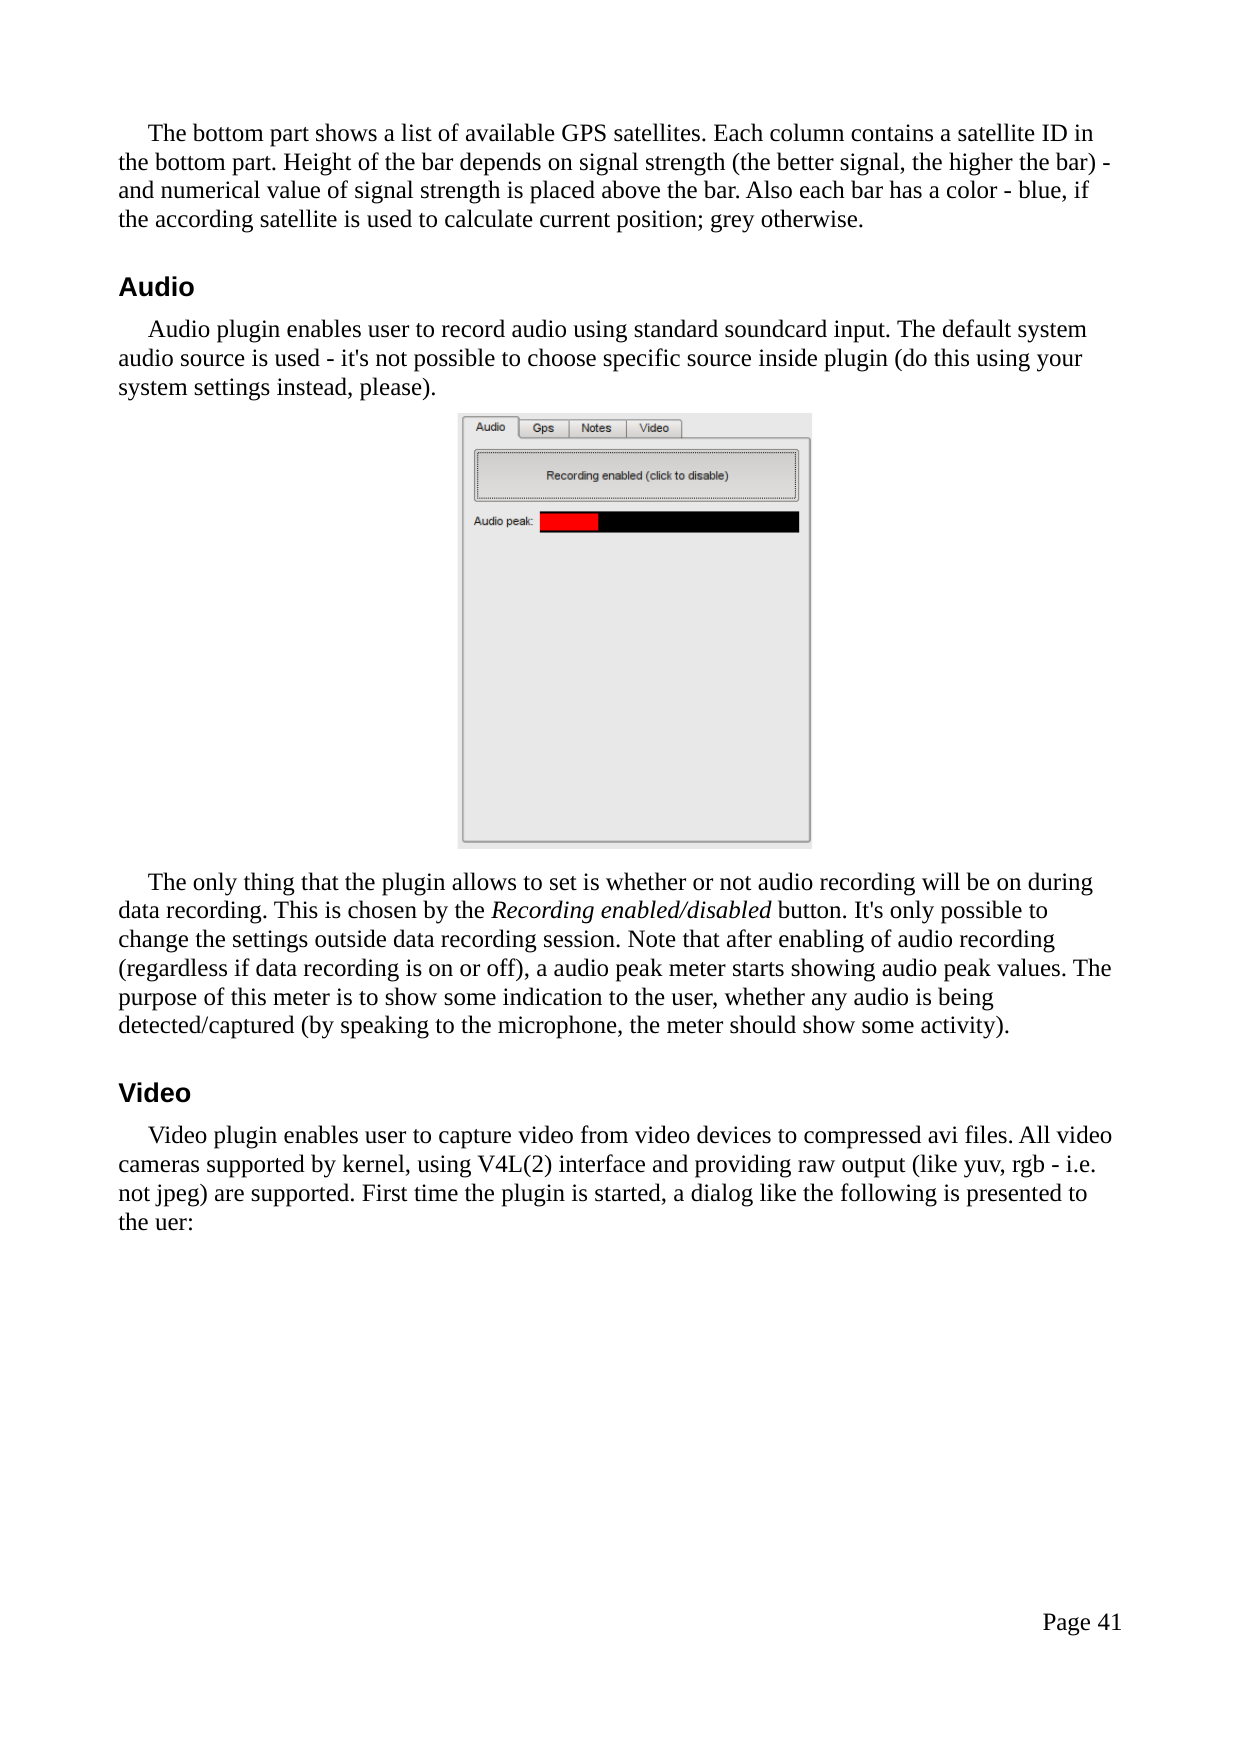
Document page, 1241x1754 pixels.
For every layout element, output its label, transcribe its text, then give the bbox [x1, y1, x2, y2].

picture [457, 413, 813, 849]
text Audio plugin enables user to record audio using standard soundcard input. The default system audio source is used - it's not possible to choose specific source inside plugin (do this using your system settings instead, please). [118, 314, 1122, 401]
text The only thing that the plugin allows to set is whether or not audio recording will be on during data recording. This is chosen by the Recording enabled/disabled button. It's only possible to change the settings outside data recording session. Note that after enabling of audio recording (regardless if data recording is on or off), a audio peak meter starts showing audio peak values. The purpose of this meter is to show some indication to the user, whether any audio is being detected/captured (by speaking to the microphone, the meter should show some activity). [118, 867, 1122, 1039]
subtitle Video [118, 1077, 1122, 1108]
text The bottom part shows a list of available GPS satellites. Each column contains a satellite ID in the bottom part. Height of the bar depends on signal strength (the better signal, the higher the bar) - and numerical value of signal strength is placed above the bar. Also each bar has a color - blue, if the according satellite is used to calculate current position; grey otherwise. [118, 118, 1122, 233]
text Video plugin enables user to capture video from video devices to compressed avi files. All video cameras supported by kernel, using V4L(2) interface and providing raw output (like yuv, rgb - i.e. not jpeg) are supported. First time the plugin is started, a dialog like the following is presented to the uer: [118, 1121, 1122, 1236]
subtitle Audio [118, 271, 1122, 302]
